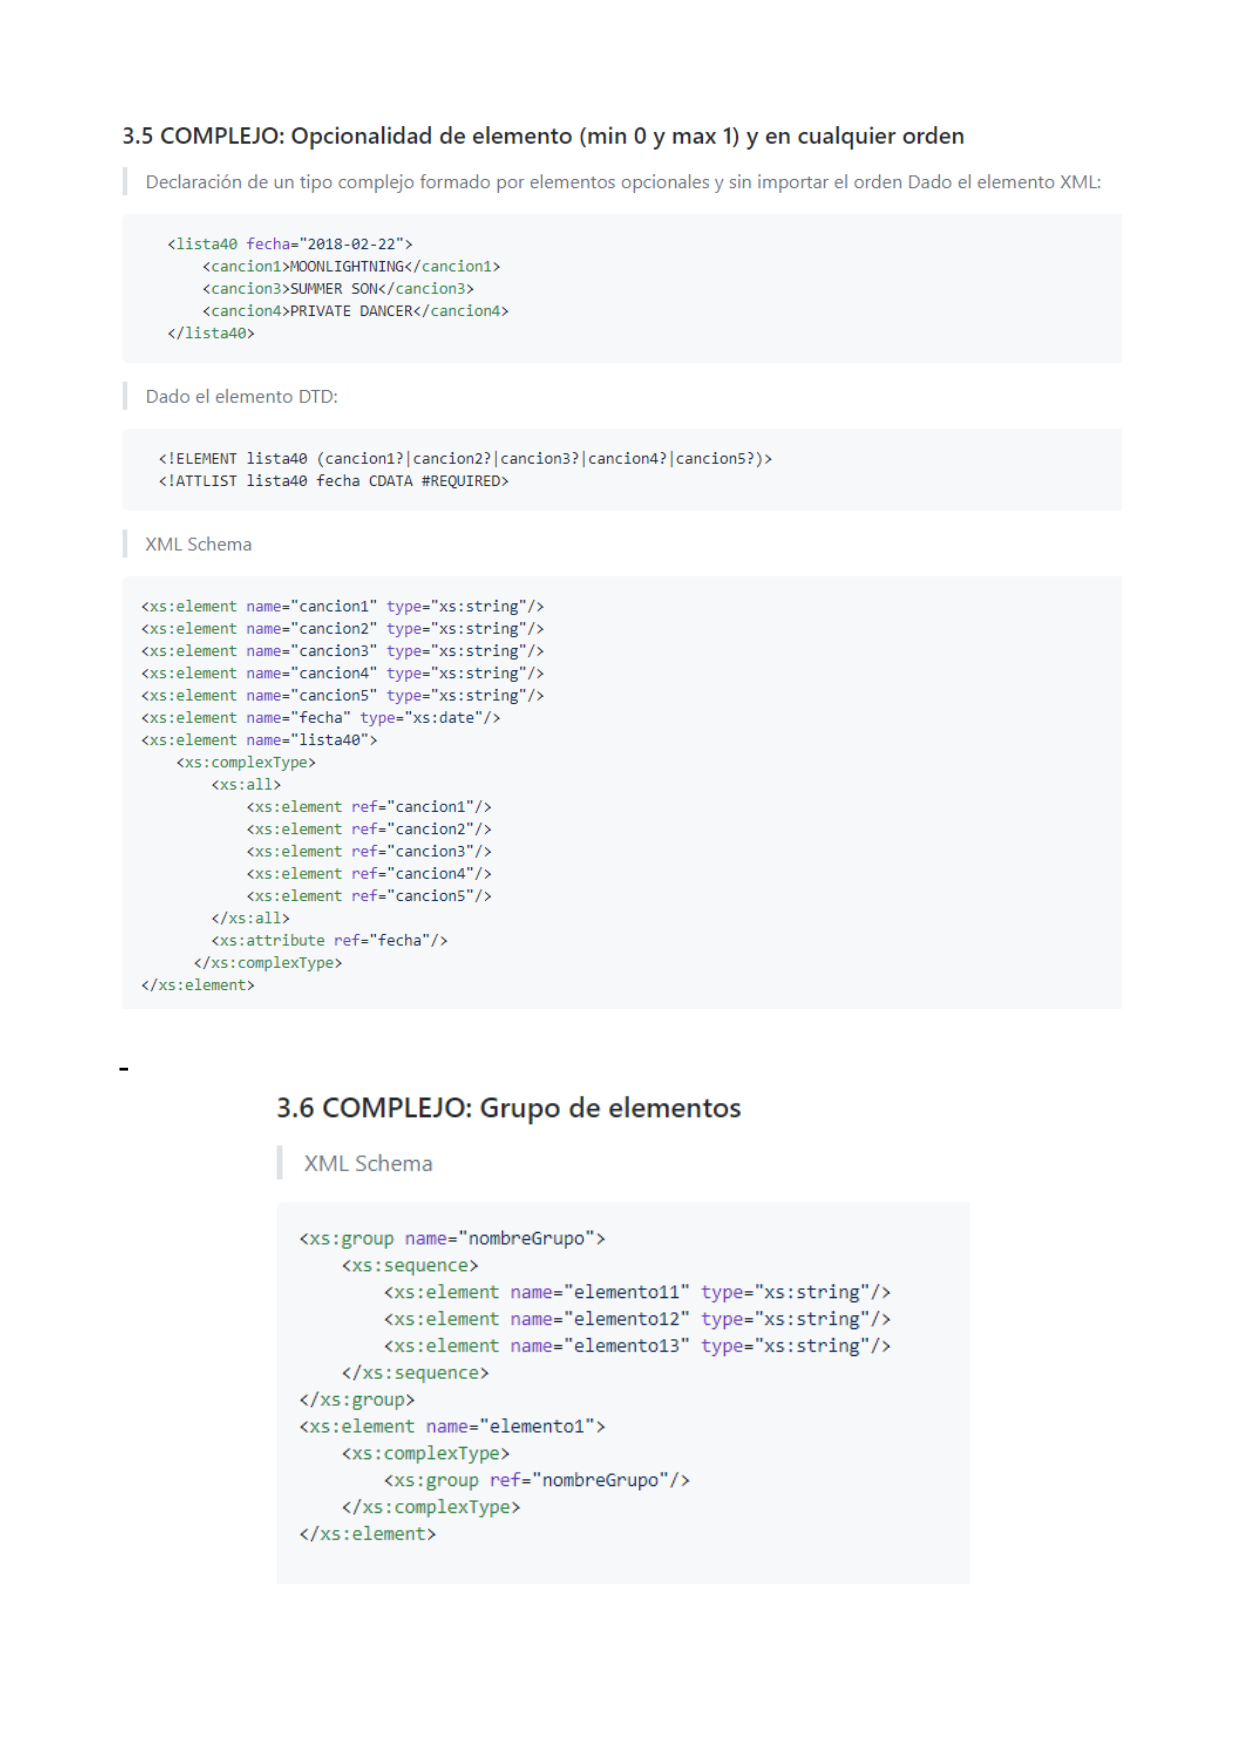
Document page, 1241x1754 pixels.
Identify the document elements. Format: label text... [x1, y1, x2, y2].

picture [118, 118, 1123, 1009]
text - [118, 1047, 1122, 1085]
picture [270, 1085, 970, 1584]
